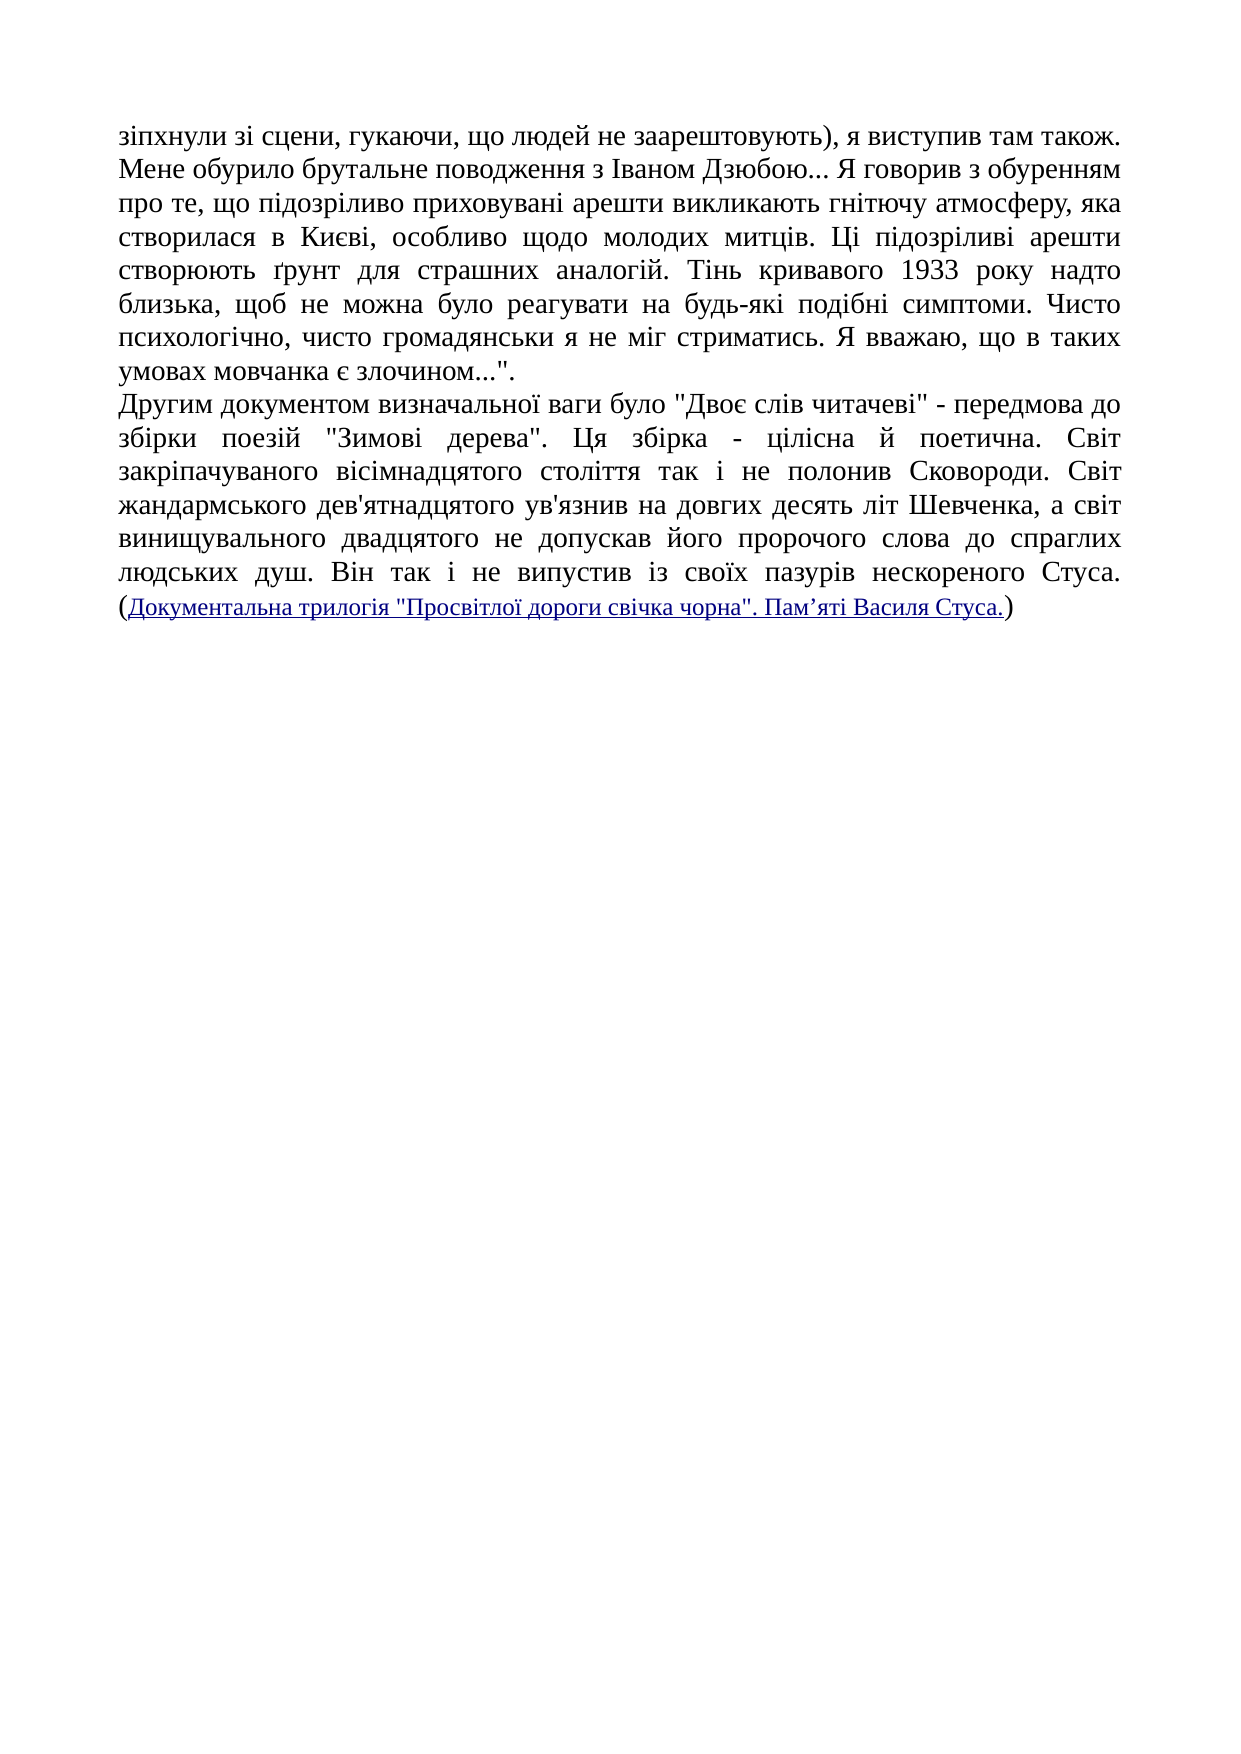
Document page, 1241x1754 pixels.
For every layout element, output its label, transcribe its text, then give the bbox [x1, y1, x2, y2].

text зіпхнули зі сцени, гукаючи, що людей не заарештовують), я виступив там також. Мене обурило брутальне поводження з Іваном Дзюбою... Я говорив з обуренням про те, що підозріливо приховувані арешти викликають гнітючу атмосферу, яка створилася в Києві, особливо щодо молодих митців. Ці підозріливі арешти створюють ґрунт для страшних аналогій. Тінь кривавого 1933 року надто близька, щоб не можна було реагувати на будь-які подібні симптоми. Чисто психологічно, чисто громадянськи я не міг стриматись. Я вважаю, що в таких умовах мовчанка є злочином...". [118, 118, 1122, 386]
text Другим документом визначальної ваги було "Двоє слів читачеві" - передмова до збірки поезій "Зимові дерева". Ця збірка - цілісна й поетична. Світ закріпачуваного вісімнадцятого століття так і не полонив Сковороди. Світ жандармського дев'ятнадцятого ув'язнив на довгих десять літ Шевченка, а світ винищувального двадцятого не допускав його пророчого слова до спраглих людських душ. Він так і не випустив із своїх пазурів нескореного Стуса. (Документальна трилогія "Просвітлої дороги свічка чорна". Пам’яті Василя Стуса.) [118, 386, 1122, 621]
